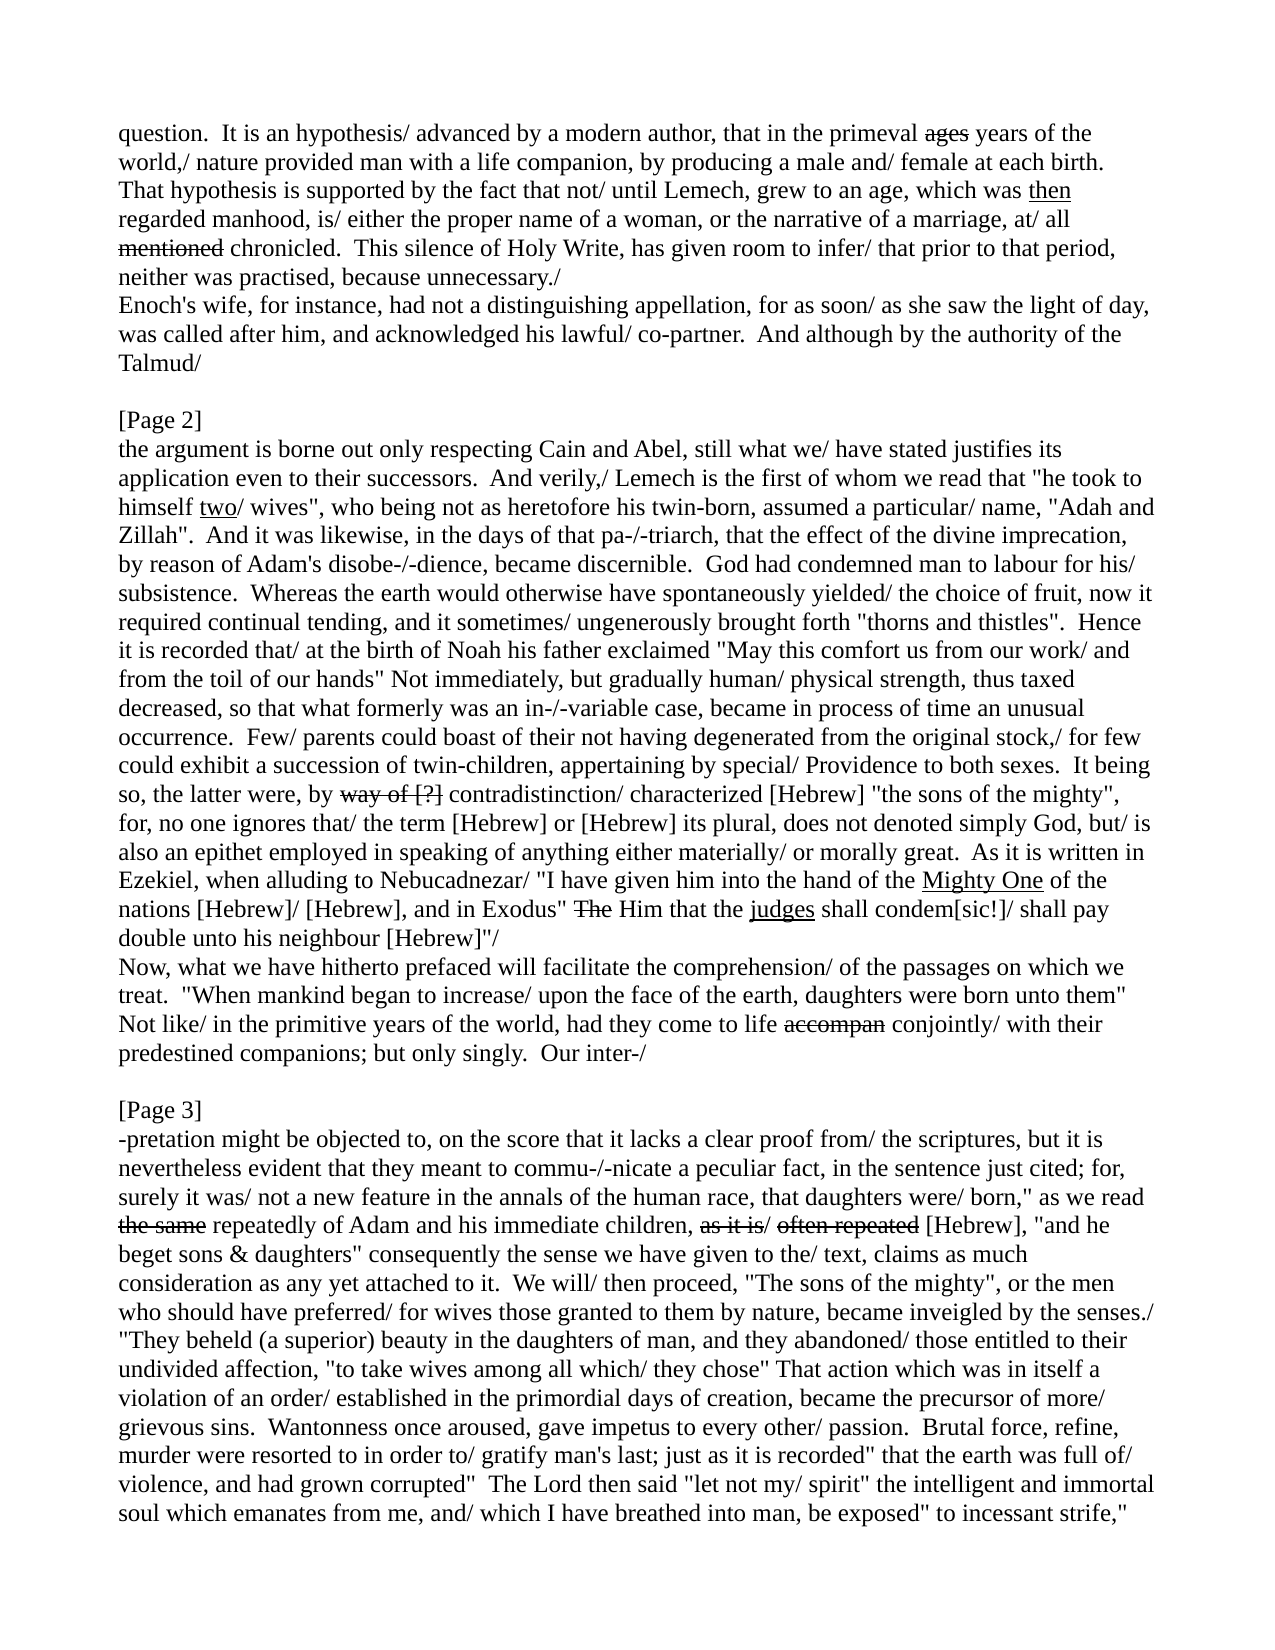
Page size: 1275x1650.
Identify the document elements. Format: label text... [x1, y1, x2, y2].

text Enoch's wife, for instance, had not a distinguishing appellation, for as soon/ as she saw the light of day, was called after him, and acknowledged his lawful/ co-partner. And although by the authority of the Talmud/ [118, 291, 1157, 377]
text the argument is borne out only respecting Cain and Abel, still what we/ have stated justifies its application even to their successors. And verily,/ Lemech is the first of whom we read that "he took to himself two/ wives", who being not as heretofore his twin-born, assumed a particular/ name, "Adah and Zillah". And it was likewise, in the days of that pa-/-triarch, that the effect of the divine imprecation, by reason of Adam's disobe-/-dience, became discernible. God had condemned man to labour for his/ subsistence. Whereas the earth would otherwise have spontaneously yielded/ the choice of fruit, now it required continual tending, and it sometimes/ ungenerously brought forth "thorns and thistles". Hence it is recorded that/ at the birth of Noah his father exclaimed "May this comfort us from our work/ and from the toil of our hands" Not immediately, but gradually human/ physical strength, thus taxed decreased, so that what formerly was an in-/-variable case, became in process of time an unusual occurrence. Few/ parents could boast of their not having degenerated from the original stock,/ for few could exhibit a succession of twin-children, appertaining by special/ Providence to both sexes. It being so, the latter were, by way of [?] contradistinction/ characterized [Hebrew] "the sons of the mighty", for, no one ignores that/ the term [Hebrew] or [Hebrew] its plural, does not denoted simply God, but/ is also an epithet employed in speaking of anything either materially/ or morally great. As it is written in Ezekiel, when alluding to Nebucadnezar/ "I have given him into the hand of the Mighty One of the nations [Hebrew]/ [Hebrew], and in Exodus" The Him that the judges shall condem[sic!]/ shall pay double unto his neighbour [Hebrew]"/ [118, 434, 1157, 952]
text [Page 3] [118, 1096, 1157, 1124]
text -pretation might be objected to, on the score that it lacks a clear proof from/ the scriptures, but it is nevertheless evident that they meant to commu-/-nicate a peculiar fact, in the sentence just cited; for, surely it was/ not a new feature in the annals of the human race, that daughters were/ born," as we read the same repeatedly of Adam and his immediate children, as it is/ often repeated [Hebrew], "and he beget sons & daughters" consequently the sense we have given to the/ text, claims as much consideration as any yet attached to it. We will/ then proceed, "The sons of the mighty", or the men who should have preferred/ for wives those granted to them by nature, became inveigled by the senses./ "They beheld (a superior) beauty in the daughters of man, and they abandoned/ those entitled to their undivided affection, "to take wives among all which/ they chose" That action which was in itself a violation of an order/ established in the primordial days of creation, became the precursor of more/ grievous sins. Wantonness once aroused, gave impetus to every other/ passion. Brutal force, refine, murder were resorted to in order to/ gratify man's last; just as it is recorded" that the earth was full of/ violence, and had grown corrupted" The Lord then said "let not my/ spirit" the intelligent and immortal soul which emanates from me, and/ which I have breathed into man, be exposed" to incessant strife," [118, 1124, 1157, 1527]
text [Page 2] [118, 406, 1157, 434]
text question. It is an hypothesis/ advanced by a modern author, that in the primeval ages years of the world,/ nature provided man with a life companion, by producing a male and/ female at each birth. That hypothesis is supported by the fact that not/ until Lemech, grew to an age, which was then regarded manhood, is/ either the proper name of a woman, or the narrative of a marriage, at/ all mentioned chronicled. This silence of Holy Write, has given room to infer/ that prior to that period, neither was practised, because unnecessary./ [118, 118, 1157, 291]
text Now, what we have hitherto prefaced will facilitate the comprehension/ of the passages on which we treat. "When mankind began to increase/ upon the face of the earth, daughters were born unto them" Not like/ in the primitive years of the world, had they come to life accompan conjointly/ with their predestined companions; but only singly. Our inter-/ [118, 952, 1157, 1067]
